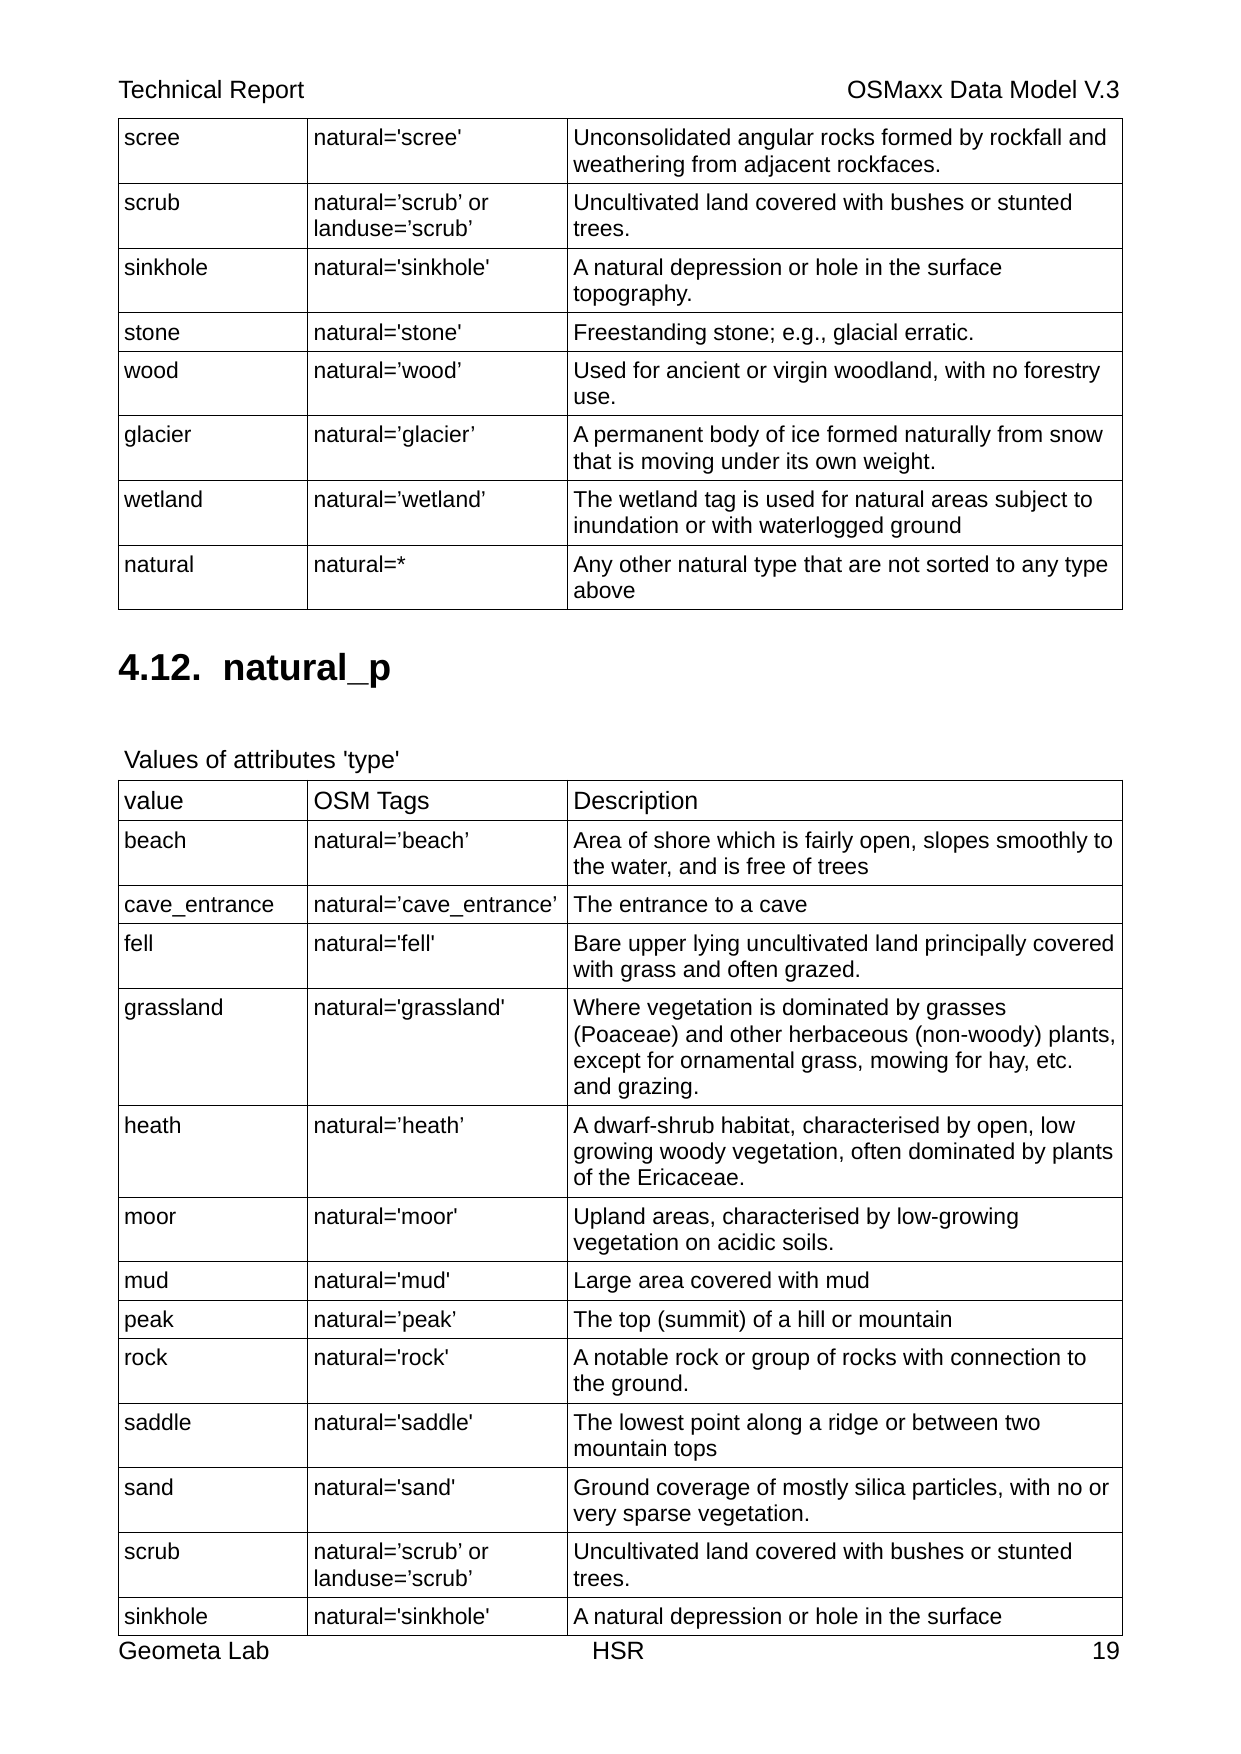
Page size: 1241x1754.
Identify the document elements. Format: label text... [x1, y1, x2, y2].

table_header Values of attributes 'type' [118, 739, 1122, 779]
table_cell natural='mud' [308, 1262, 567, 1299]
table_cell natural='sand' [308, 1468, 567, 1532]
table_cell sand [119, 1468, 307, 1532]
table_cell Large area covered with mud [568, 1262, 1122, 1299]
table_cell natural='grassland' [308, 989, 567, 1105]
table_cell natural='sinkhole' [308, 249, 567, 312]
table_cell glacier [119, 416, 307, 480]
table_cell fell [119, 924, 307, 988]
table_cell natural='saddle' [308, 1404, 567, 1467]
table_cell natural=’peak’ [308, 1301, 567, 1338]
table_cell heath [119, 1106, 307, 1196]
table_cell natural=’scrub’ or landuse=’scrub’ [308, 1533, 567, 1597]
table_cell natural [119, 546, 307, 609]
table_cell peak [119, 1301, 307, 1338]
table_cell beach [119, 821, 307, 885]
table_cell moor [119, 1198, 307, 1261]
table_cell The lowest point along a ridge or between two mountain tops [568, 1404, 1122, 1467]
table_cell Any other natural type that are not sorted to any type above [568, 546, 1122, 609]
table_cell natural='fell' [308, 924, 567, 988]
table_cell value [119, 781, 307, 820]
table_cell Uncultivated land covered with bushes or stunted trees. [568, 184, 1122, 247]
table_cell A dwarf-shrub habitat, characterised by open, low growing woody vegetation, often dominated by plants of the Ericaceae. [568, 1106, 1122, 1196]
table_cell The top (summit) of a hill or mountain [568, 1301, 1122, 1338]
table_cell Used for ancient or virgin woodland, with no forestry use. [568, 352, 1122, 415]
table_cell natural=’beach’ [308, 821, 567, 885]
table_cell scrub [119, 184, 307, 247]
table_cell A natural depression or hole in the surface topography. [568, 249, 1122, 312]
table_cell A permanent body of ice formed naturally from snow that is moving under its own weight. [568, 416, 1122, 480]
table_cell natural=’scrub’ or landuse=’scrub’ [308, 184, 567, 247]
table_cell natural='moor' [308, 1198, 567, 1261]
table_cell A natural depression or hole in the surface [568, 1598, 1122, 1635]
table_cell wetland [119, 481, 307, 544]
table_cell stone [119, 313, 307, 351]
table_cell scrub [119, 1533, 307, 1597]
table_cell Freestanding stone; e.g., glacial erratic. [568, 313, 1122, 351]
table_cell A notable rock or group of rocks with connection to the ground. [568, 1339, 1122, 1402]
table_cell natural='scree' [308, 119, 567, 183]
table_cell cave_entrance [119, 886, 307, 923]
table_cell Unconsolidated angular rocks formed by rockfall and weathering from adjacent rockfaces. [568, 119, 1122, 183]
table_cell Where vegetation is dominated by grasses (Poaceae) and other herbaceous (non-woody) plants, except for ornamental grass, mowing for hay, etc. and grazing. [568, 989, 1122, 1105]
table_cell natural=’wetland’ [308, 481, 567, 544]
table_cell scree [119, 119, 307, 183]
table_cell mud [119, 1262, 307, 1299]
table_cell The entrance to a cave [568, 886, 1122, 923]
table_cell natural=’cave_entrance’ [308, 886, 567, 923]
table_cell natural=’heath’ [308, 1106, 567, 1196]
table_cell natural=’glacier’ [308, 416, 567, 480]
table_cell natural=’wood’ [308, 352, 567, 415]
table_cell wood [119, 352, 307, 415]
table_cell Description [568, 781, 1122, 820]
table_cell natural='sinkhole' [308, 1598, 567, 1635]
table_cell sinkhole [119, 249, 307, 312]
subtitle natural_p [118, 645, 1122, 688]
table_cell rock [119, 1339, 307, 1402]
table_cell saddle [119, 1404, 307, 1467]
table_cell The wetland tag is used for natural areas subject to inundation or with waterlogged ground [568, 481, 1122, 544]
table_cell Bare upper lying uncultivated land principally covered with grass and often grazed. [568, 924, 1122, 988]
table_cell OSM Tags [308, 781, 567, 820]
table_cell natural='stone' [308, 313, 567, 351]
table_cell grassland [119, 989, 307, 1105]
table_cell natural='rock' [308, 1339, 567, 1402]
table_cell natural=* [308, 546, 567, 609]
table_cell Area of shore which is fairly open, slopes smoothly to the water, and is free of trees [568, 821, 1122, 885]
table_cell Upland areas, characterised by low-growing vegetation on acidic soils. [568, 1198, 1122, 1261]
table_cell Uncultivated land covered with bushes or stunted trees. [568, 1533, 1122, 1597]
table_cell sinkhole [119, 1598, 307, 1635]
table_cell Ground coverage of mostly silica particles, with no or very sparse vegetation. [568, 1468, 1122, 1532]
